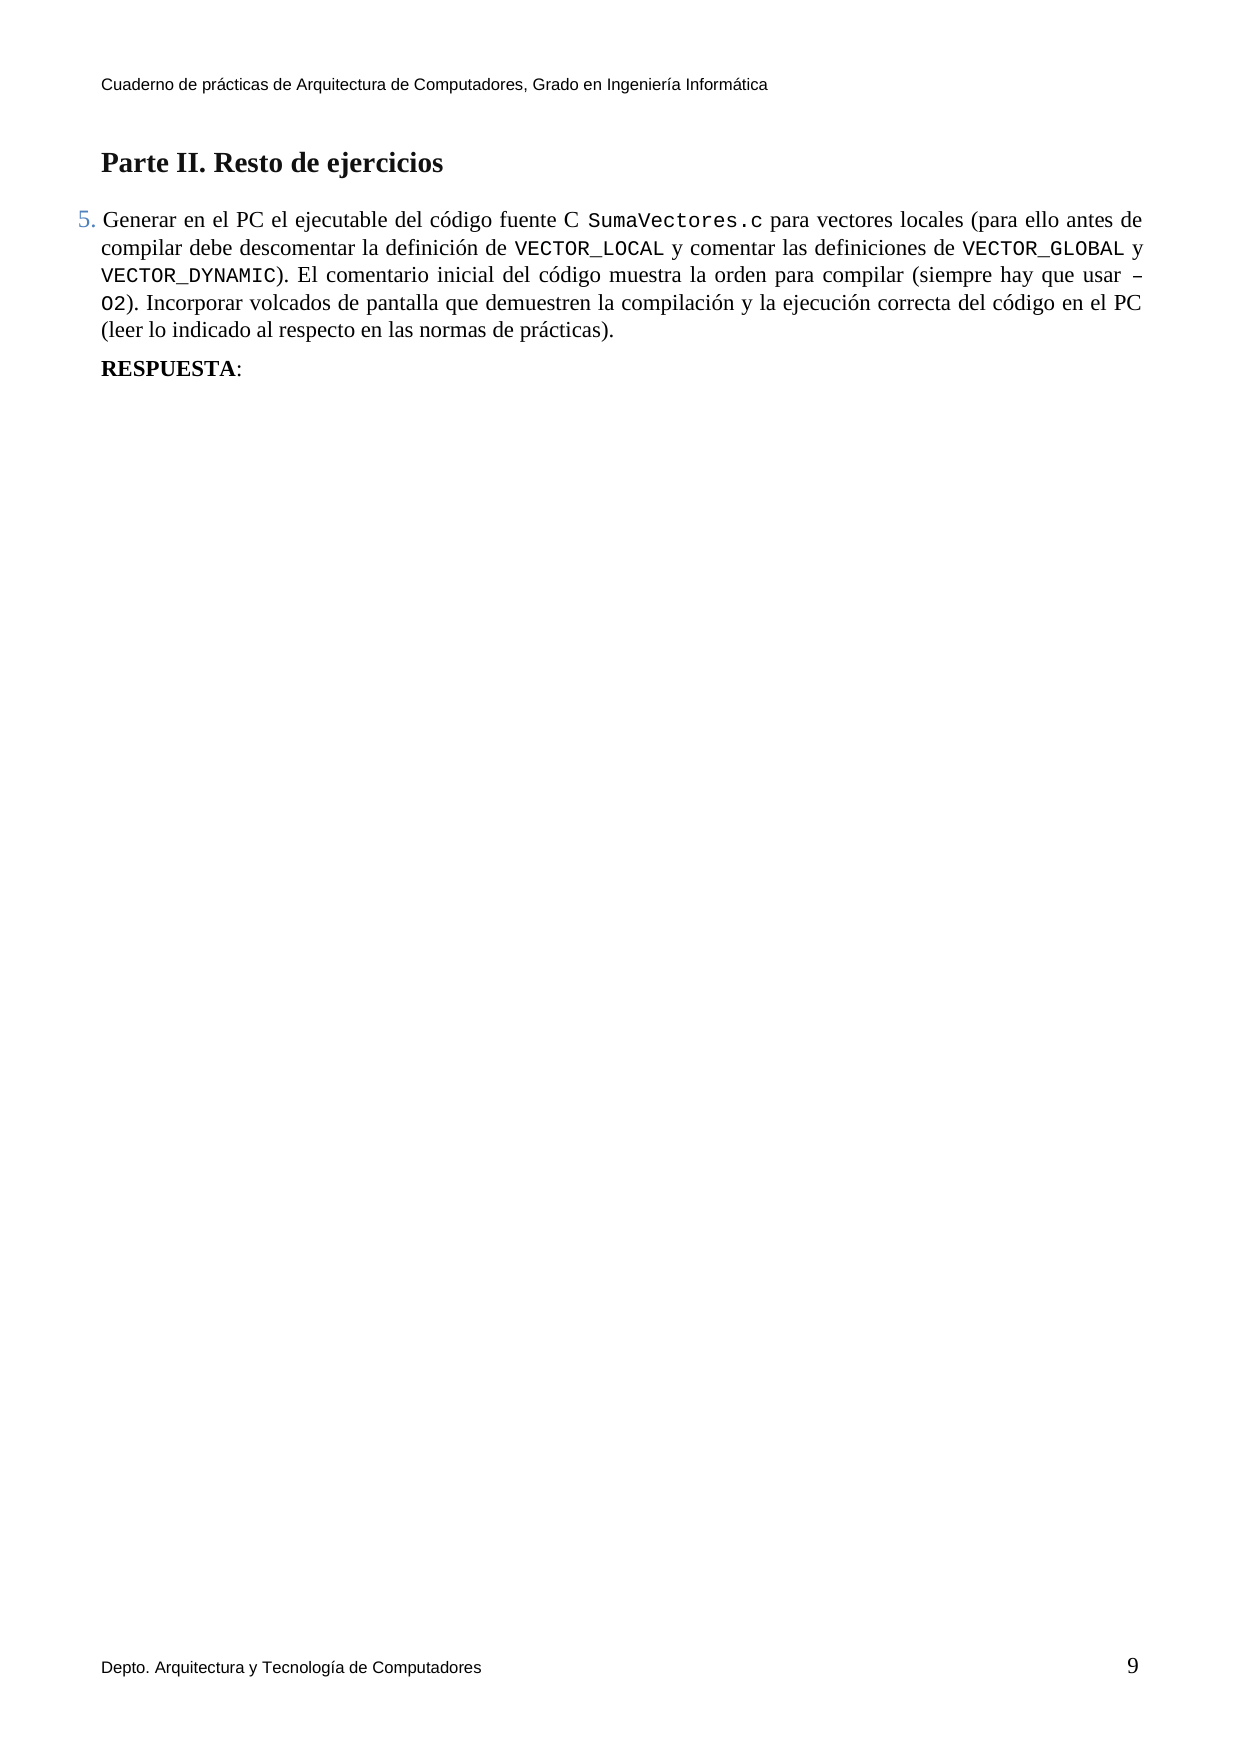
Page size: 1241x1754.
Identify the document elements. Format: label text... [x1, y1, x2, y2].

list RESPUESTA: [101, 355, 1143, 382]
subtitle Parte II. Resto de ejercicios [101, 146, 1143, 179]
list Generar en el PC el ejecutable del código fuente C SumaVectores.c para vectores locales (para ello antes de compilar debe descomentar la definición de VECTOR_LOCAL y comentar las definiciones de VECTOR_GLOBAL y VECTOR_DYNAMIC). El comentario inicial del código muestra la orden para compilar (siempre hay que usar –O2). Incorporar volcados de pantalla que demuestren la compilación y la ejecución correcta del código en el PC (leer lo indicado al respecto en las normas de prácticas). [71, 204, 1143, 343]
